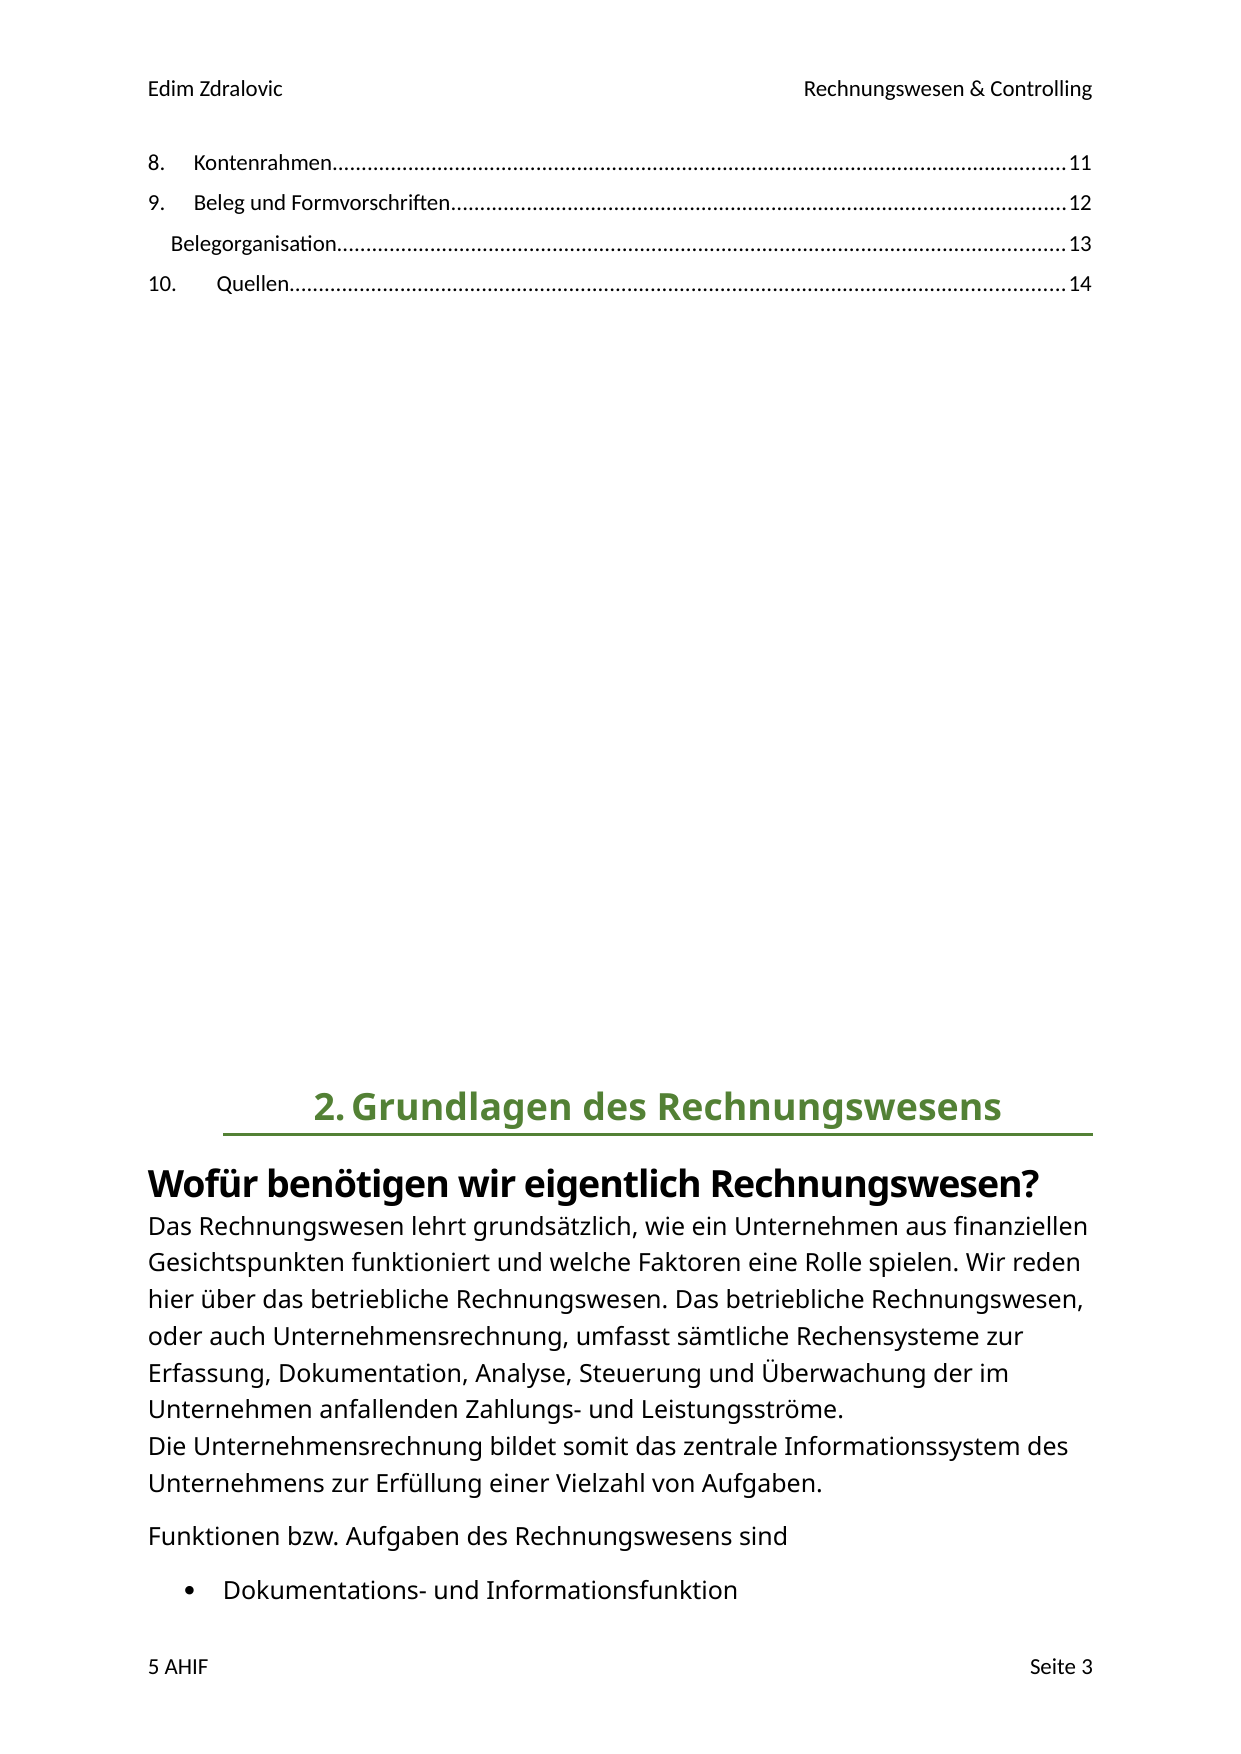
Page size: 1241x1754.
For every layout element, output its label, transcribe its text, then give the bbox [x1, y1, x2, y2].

text Funktionen bzw. Aufgaben des Rechnungswesens sind [148, 1519, 1093, 1553]
text 10. Quellen 14 [148, 269, 1093, 297]
text Belegorganisation 13 [171, 229, 1093, 257]
text 9. Beleg und Formvorschriften 12 [148, 188, 1093, 216]
list Dokumentations- und Informationsfunktion [185, 1572, 1093, 1606]
text 8. Kontenrahmen 11 [148, 148, 1093, 176]
text Das Rechnungswesen lehrt grundsätzlich, wie ein Unternehmen aus finanziellen Gesichtspunkten funktioniert und welche Faktoren eine Rolle spielen. Wir reden hier über das betriebliche Rechnungswesen. Das betriebliche Rechnungswesen, oder auch Unternehmensrechnung, umfasst sämtliche Rechensysteme zur Erfassung, Dokumentation, Analyse, Steuerung und Überwachung der im Unternehmen anfallenden Zahlungs- und Leistungsströme. Die Unternehmensrechnung bildet somit das zentrale Informationssystem des Unternehmens zur Erfüllung einer Vielzahl von Aufgaben. [148, 1208, 1093, 1499]
title Wofür benötigen wir eigentlich Rechnungswesen? [148, 1157, 1093, 1208]
list Grundlagen des Rechnungswesens [223, 1080, 1093, 1133]
